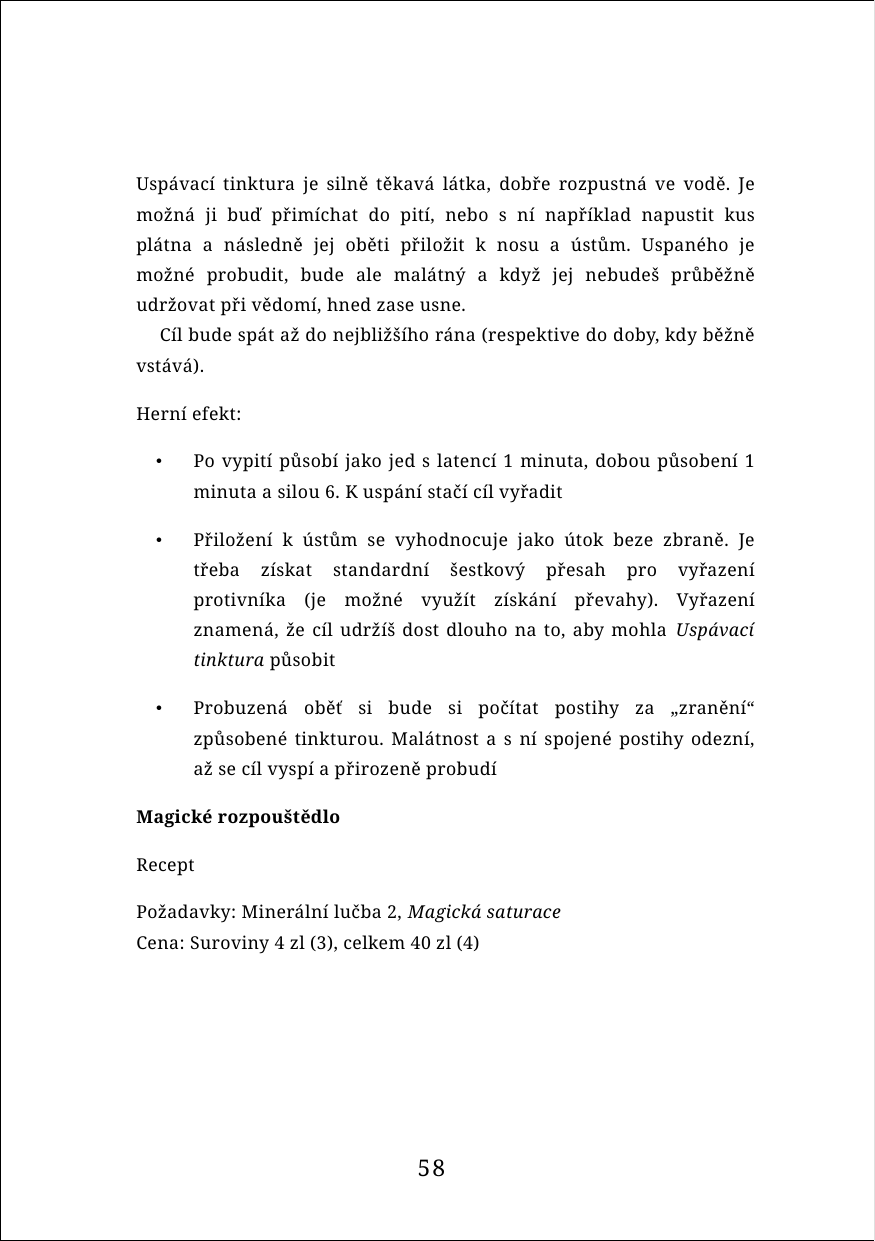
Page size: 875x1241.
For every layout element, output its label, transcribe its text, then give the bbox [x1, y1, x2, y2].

list Po vypití působí jako jed s latencí 1 minuta, dobou působení 1 minuta a silou 6. K uspání stačí cíl vyřadit [156, 449, 756, 503]
list Přiložení k ústům se vyhodnocuje jako útok beze zbraně. Je třeba získat standardní šestkový přesah pro vyřazení protivníka (je možné využít získání převahy). Vyřazení znamená, že cíl udržíš dost dlouho na to, aby mohla Uspávací tinktura působit [156, 527, 756, 672]
text Uspávací tinktura je silně těkavá látka, dobře rozpustná ve vodě. Je možná ji buď přimíchat do pití, nebo s ní například napustit kus plátna a následně jej oběti přiložit k nosu a ústům. Uspaného je možné probudit, bude ale malátný a když jej nebudeš průběžně udržovat při vědomí, hned zase usne. Cíl bude spát až do nejbližšího rána (respektive do doby, kdy běžně vstává). [136, 172, 756, 377]
text Herní efekt: [136, 401, 756, 425]
list Probuzená oběť si bude si počítat postihy za „zranění“ způsobené tinkturou. Malátnost a s ní spojené postihy odezní, až se cíl vyspí a přirozeně probudí [156, 696, 756, 780]
text Magické rozpouštědlo [136, 804, 756, 828]
text Požadavky: Minerální lučba 2, Magická saturace Cena: Suroviny 4 zl (3), celkem 40 zl (4) [136, 900, 756, 954]
text Recept [136, 852, 756, 876]
